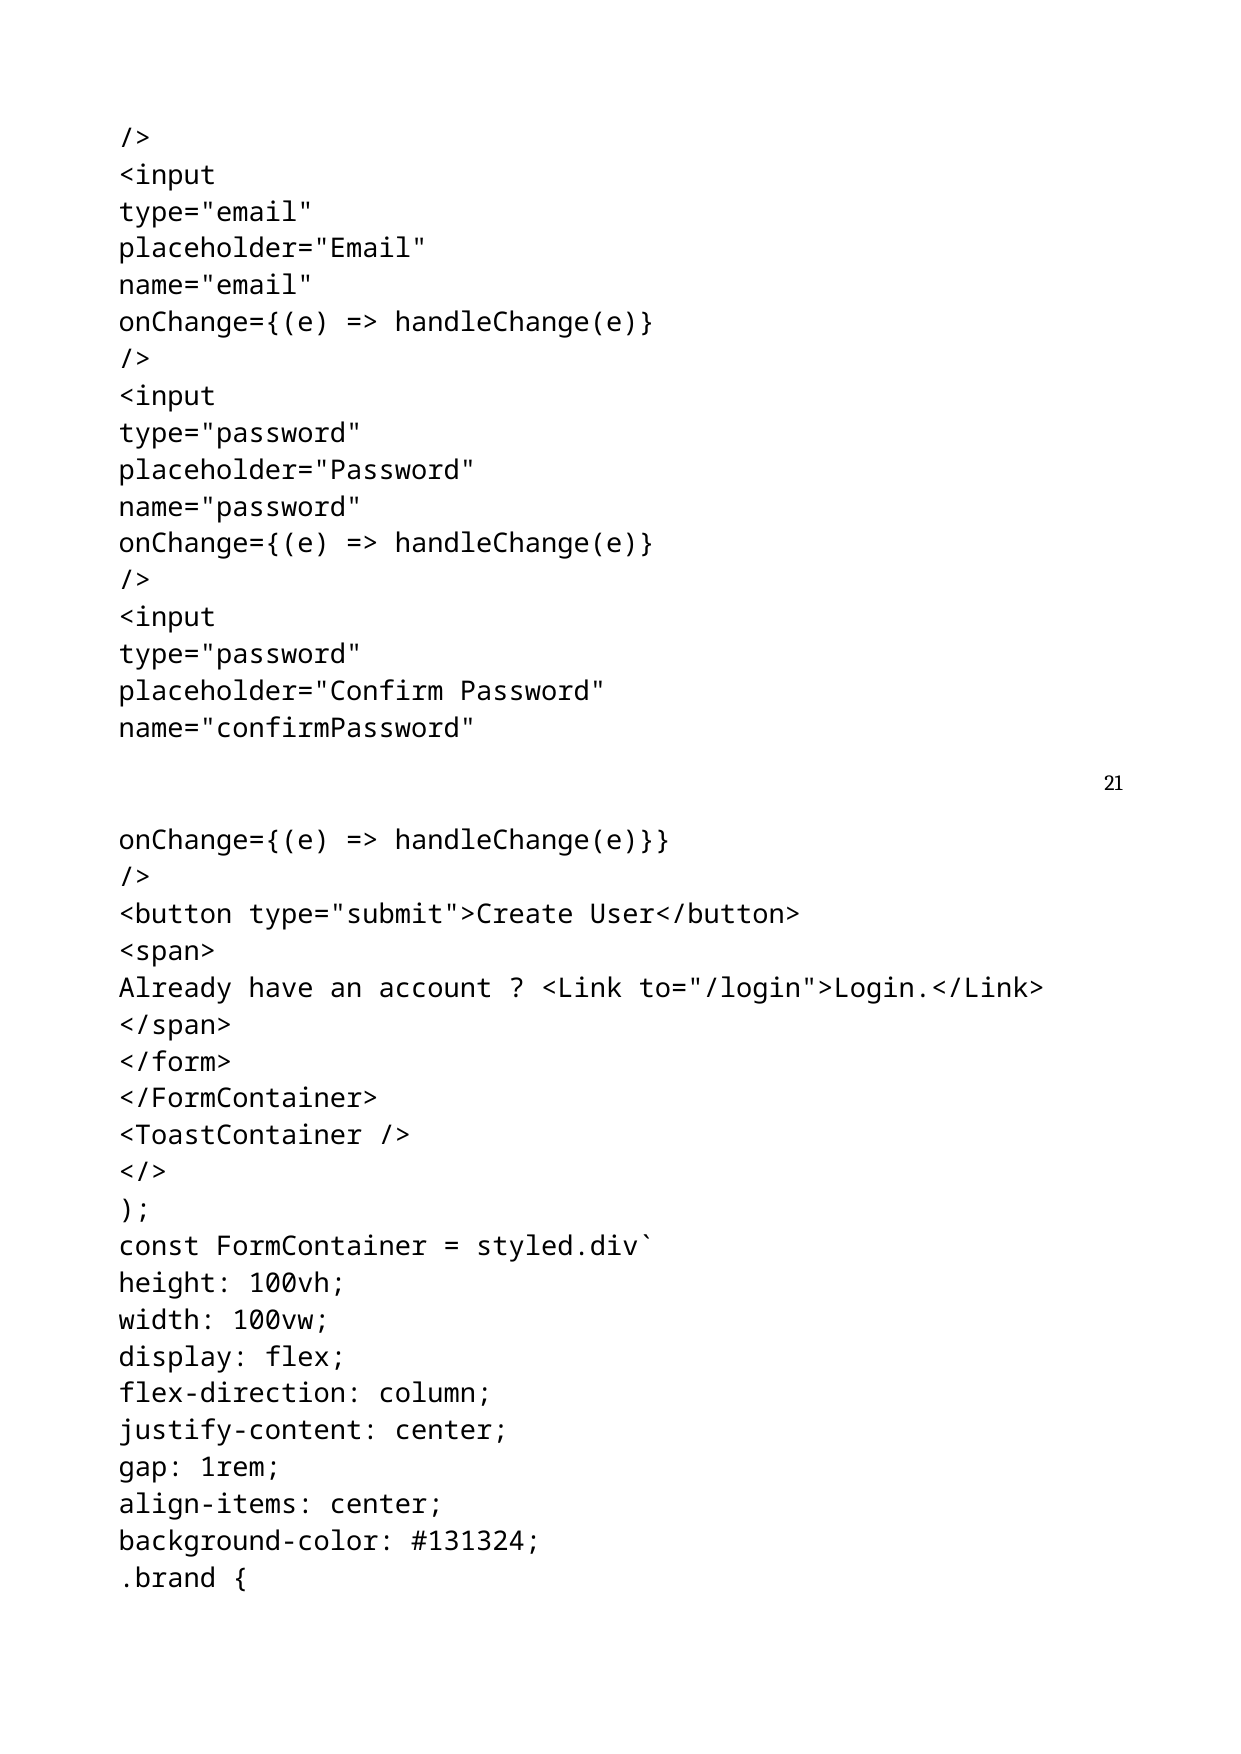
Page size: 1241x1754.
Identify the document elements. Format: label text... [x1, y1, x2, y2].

text const FormContainer = styled.div` [118, 1226, 1122, 1263]
text ); [118, 1189, 1122, 1226]
text background-color: #131324; [118, 1521, 1122, 1558]
text 21 [118, 770, 1122, 796]
text </span> [118, 1005, 1122, 1042]
text align-items: center; [118, 1484, 1122, 1521]
text <input [118, 376, 1122, 413]
text <input [118, 155, 1122, 192]
text <button type="submit">Create User</button> [118, 894, 1122, 931]
text onChange={(e) => handleChange(e)} [118, 303, 1122, 339]
text /> [118, 339, 1122, 376]
text flex-direction: column; [118, 1374, 1122, 1411]
text name="password" [118, 487, 1122, 524]
text onChange={(e) => handleChange(e)}} [118, 821, 1122, 858]
text /> [118, 858, 1122, 894]
text gap: 1rem; [118, 1448, 1122, 1484]
text /> [118, 561, 1122, 598]
text placeholder="Password" [118, 450, 1122, 487]
text </FormContainer> [118, 1079, 1122, 1116]
text /> [118, 118, 1122, 155]
text <span> [118, 931, 1122, 968]
text <input [118, 598, 1122, 634]
text </form> [118, 1042, 1122, 1079]
text name="confirmPassword" [118, 708, 1122, 745]
text .brand { [118, 1558, 1122, 1595]
text placeholder="Email" [118, 229, 1122, 266]
text onChange={(e) => handleChange(e)} [118, 524, 1122, 561]
text placeholder="Confirm Password" [118, 671, 1122, 708]
text type="password" [118, 413, 1122, 450]
text <ToastContainer /> [118, 1116, 1122, 1153]
text name="email" [118, 266, 1122, 303]
text type="password" [118, 634, 1122, 671]
text type="email" [118, 192, 1122, 229]
text height: 100vh; [118, 1263, 1122, 1300]
text width: 100vw; [118, 1300, 1122, 1337]
text Already have an account ? <Link to="/login">Login.</Link> [118, 968, 1122, 1005]
text display: flex; [118, 1337, 1122, 1374]
text </> [118, 1153, 1122, 1189]
text justify-content: center; [118, 1411, 1122, 1448]
